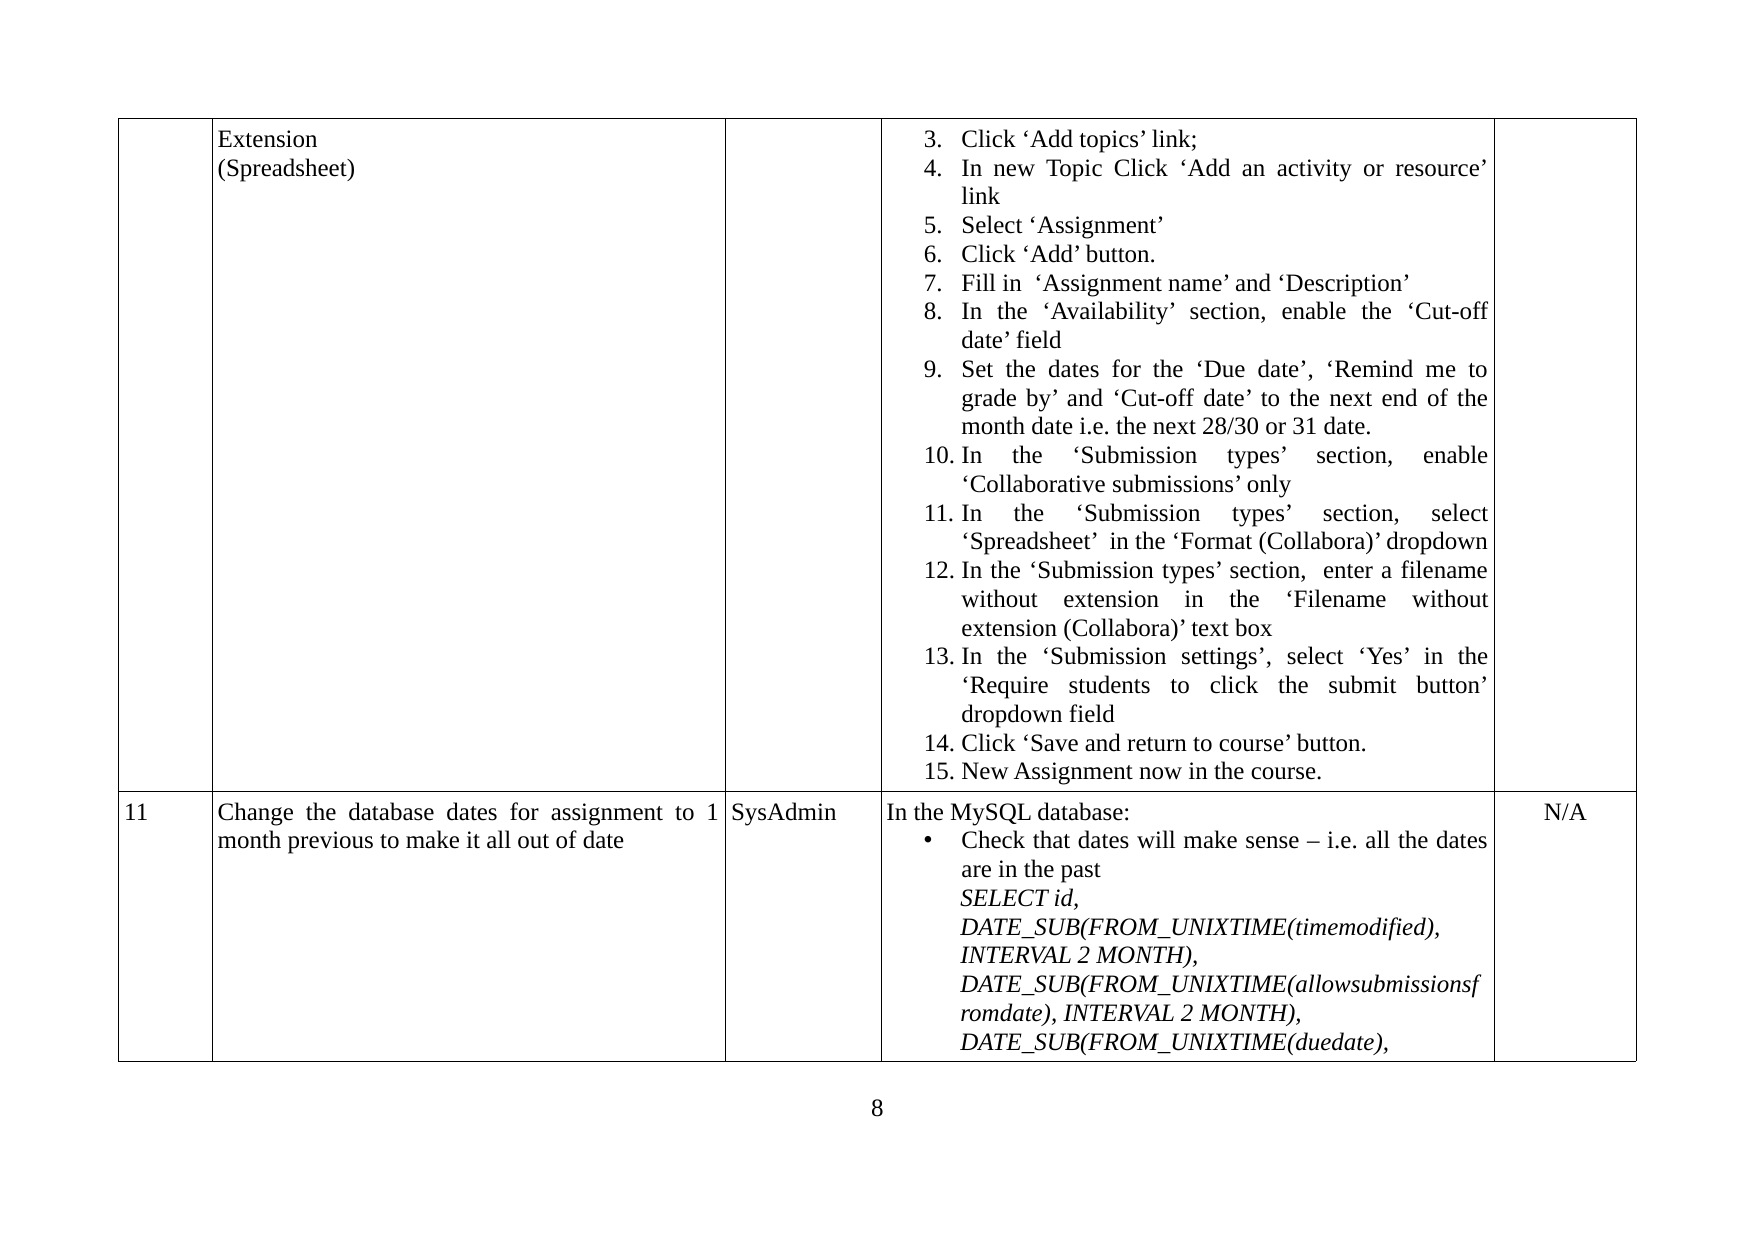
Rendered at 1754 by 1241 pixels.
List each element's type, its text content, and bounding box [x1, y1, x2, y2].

table_cell [119, 119, 212, 791]
table_cell [1495, 119, 1636, 791]
table_cell 11 [119, 792, 212, 1061]
table_cell Extension (Spreadsheet) [213, 119, 725, 791]
table_cell In the MySQL database: Check that dates will make sense – i.e. all the dates are in the past SELECT id, DATE_SUB(FROM_UNIXTIME(timemodified), INTERVAL 2 MONTH), DATE_SUB(FROM_UNIXTIME(allowsubmissionsfromdate), INTERVAL 2 MONTH), DATE_SUB(FROM_UNIXTIME(duedate), INTERVAL 2 MONTH), DATE_SUB(FROM_UNIXTIME(cutoffdate), INTERVAL 2 MONTH),get_filerecord DATE_SUB(FROM_UNIXTIME(gradingduedate), INTERVAL 2 MONTH) FROM mdl_assign WHERE id IN ( SELECT id FROM mdl_assign WHERE cutoffdate > unix_timestamp(CURRENT_DATE()) ) Change the dates to the past dates UPDATE mdl_assign SET timemodified = UNIX_TIMESTAMP(DATE_SUB(FROM_UNIXTIME(timemodified), INTERVAL 2 MONTH)), allowsubmissionsfromdate = UNIX_TIMESTAMP(DATE_SUB(FROM_UNIXTIME(allowsubmissionsfromdate), INTERVAL 2 MONTH)), duedate = UNIX_TIMESTAMP(DATE_SUB(FROM_UNIXTIME(duedate), INTERVAL 2 MONTH)), cutoffdate = UNIX_TIMESTAMP(DATE_SUB(FROM_UNIXTIME(cutoffdate), INTERVAL 2 MONTH)), gradingduedate = UNIX_TIMESTAMP(DATE_SUB(FROM_UNIXTIME(gradingduedate), INTERVAL 2 MONTH)) WHERE id IN ($ID) Run Moodle cron sudo -u www-data php admin/cli/cron.php [882, 792, 1494, 1061]
table_cell Navigate to Course Turn On Editing Click ‘Add topics’ link; In new Topic Click ‘Add an activity or resource’ link Select ‘Assignment’ Click ‘Add’ button. Fill in ‘Assignment name’ and ‘Description’ In the ‘Availability’ section, enable the ‘Cut-off date’ field Set the dates for the ‘Due date’, ‘Remind me to grade by’ and ‘Cut-off date’ to the next end of the month date i.e. the next 28/30 or 31 date. In the ‘Submission types’ section, enable ‘Collaborative submissions’ only In the ‘Submission types’ section, select ‘Spreadsheet’ in the ‘Format (Collabora)’ dropdown In the ‘Submission types’ section, enter a filename without extension in the ‘Filename without extension (Collabora)’ text box In the ‘Submission settings’, select ‘Yes’ in the ‘Require students to click the submit button’ dropdown field Click ‘Save and return to course’ button. New Assignment now in the course. [882, 119, 1494, 791]
table_cell SysAdmin [726, 792, 881, 1061]
table_cell [726, 119, 881, 791]
table_cell N/A [1495, 792, 1636, 1061]
table_cell Change the database dates for assignment to 1 month previous to make it all out of date [213, 792, 725, 1061]
